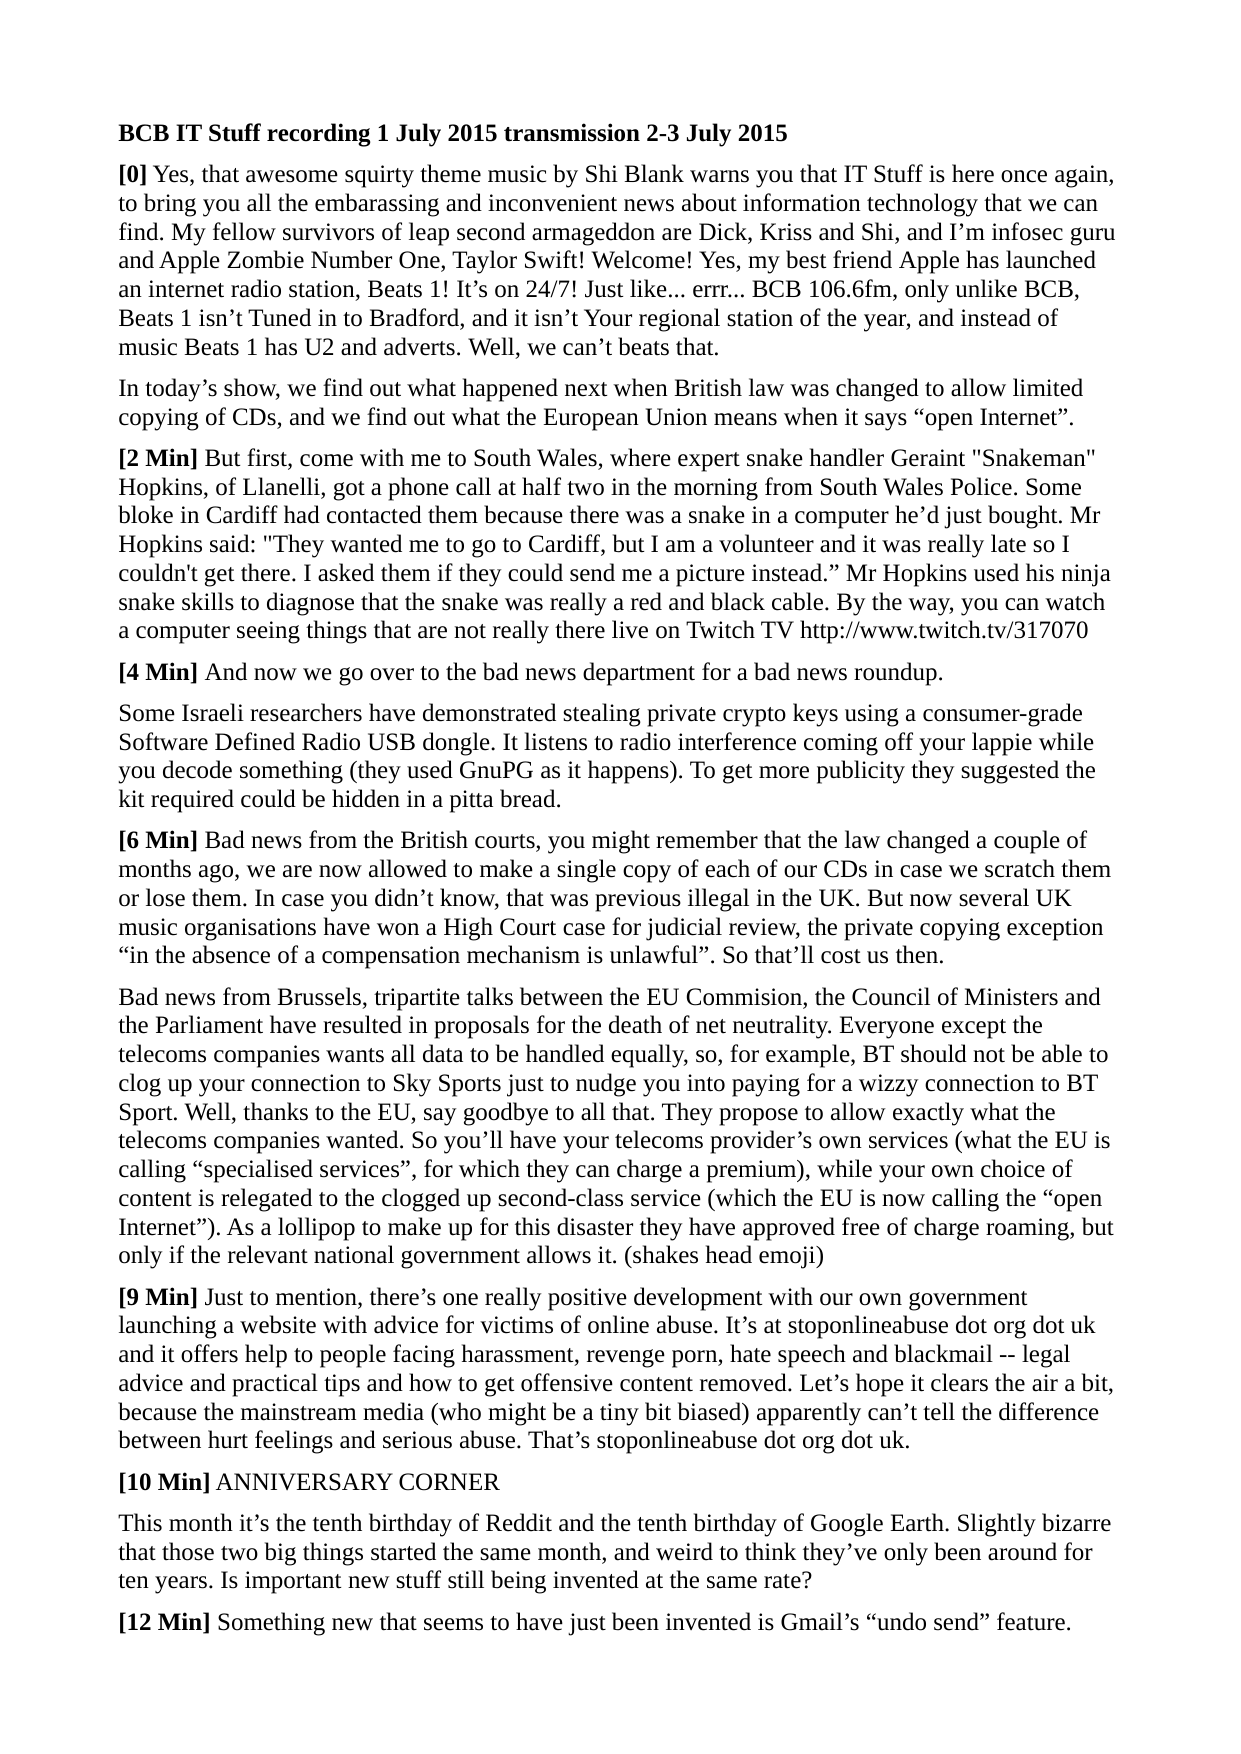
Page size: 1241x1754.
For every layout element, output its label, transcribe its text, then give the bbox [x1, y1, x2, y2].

text Bad news from Brussels, tripartite talks between the EU Commision, the Council of Ministers and the Parliament have resulted in proposals for the death of net neutrality. Everyone except the telecoms companies wants all data to be handled equally, so, for example, BT should not be able to clog up your connection to Sky Sports just to nudge you into paying for a wizzy connection to BT Sport. Well, thanks to the EU, say goodbye to all that. They propose to allow exactly what the telecoms companies wanted. So you’ll have your telecoms provider’s own services (what the EU is calling “specialised services”, for which they can charge a premium), while your own choice of content is relegated to the clogged up second-class service (which the EU is now calling the “open Internet”). As a lollipop to make up for this disaster they have approved free of charge roaming, but only if the relevant national government allows it. (shakes head emoji) [118, 982, 1122, 1269]
text [12 Min] Something new that seems to have just been invented is Gmail’s “undo send” feature. [118, 1607, 1122, 1636]
text [6 Min] Bad news from the British courts, you might remember that the law changed a couple of months ago, we are now allowed to make a single copy of each of our CDs in case we scratch them or lose them. In case you didn’t know, that was previous illegal in the UK. But now several UK music organisations have won a High Court case for judicial review, the private copying exception “in the absence of a compensation mechanism is unlawful”. So that’ll cost us then. [118, 826, 1122, 969]
text [9 Min] Just to mention, there’s one really positive development with our own government launching a website with advice for victims of online abuse. It’s at stoponlineabuse dot org dot uk and it offers help to people facing harassment, revenge porn, hate speech and blackmail -- legal advice and practical tips and how to get offensive content removed. Let’s hope it clears the air a bit, because the mainstream media (who might be a tiny bit biased) apparently can’t tell the difference between hurt feelings and serious abuse. That’s stoponlineabuse dot org dot uk. [118, 1282, 1122, 1454]
text [4 Min] And now we go over to the bad news department for a bad news roundup. [118, 657, 1122, 686]
text [10 Min] ANNIVERSARY CORNER [118, 1467, 1122, 1496]
text In today’s show, we find out what happened next when British law was changed to allow limited copying of CDs, and we find out what the European Union means when it says “open Internet”. [118, 373, 1122, 431]
text [0] Yes, that awesome squirty theme music by Shi Blank warns you that IT Stuff is here once again, to bring you all the embarassing and inconvenient news about information technology that we can find. My fellow survivors of leap second armageddon are Dick, Kriss and Shi, and I’m infosec guru and Apple Zombie Number One, Taylor Swift! Welcome! Yes, my best friend Apple has launched an internet radio station, Beats 1! It’s on 24/7! Just like... errr... BCB 106.6fm, only unlike BCB, Beats 1 isn’t Tuned in to Bradford, and it isn’t Your regional station of the year, and instead of music Beats 1 has U2 and adverts. Well, we can’t beats that. [118, 159, 1122, 361]
text This month it’s the tenth birthday of Reddit and the tenth birthday of Google Earth. Slightly bizarre that those two big things started the same month, and weird to think they’ve only been around for ten years. Is important new stuff still being invented at the same rate? [118, 1508, 1122, 1594]
text BCB IT Stuff recording 1 July 2015 transmission 2-3 July 2015 [118, 118, 1122, 147]
text [2 Min] But first, come with me to South Wales, where expert snake handler Geraint "Snakeman" Hopkins, of Llanelli, got a phone call at half two in the morning from South Wales Police. Some bloke in Cardiff had contacted them because there was a snake in a computer he’d just bought. Mr Hopkins said: "They wanted me to go to Cardiff, but I am a volunteer and it was really late so I couldn't get there. I asked them if they could send me a picture instead.” Mr Hopkins used his ninja snake skills to diagnose that the snake was really a red and black cable. By the way, you can watch a computer seeing things that are not really there live on Twitch TV http://www.twitch.tv/317070 [118, 443, 1122, 644]
text Some Israeli researchers have demonstrated stealing private crypto keys using a consumer-grade Software Defined Radio USB dongle. It listens to radio interference coming off your lappie while you decode something (they used GnuPG as it happens). To get more publicity they suggested the kit required could be hidden in a pitta bread. [118, 698, 1122, 813]
